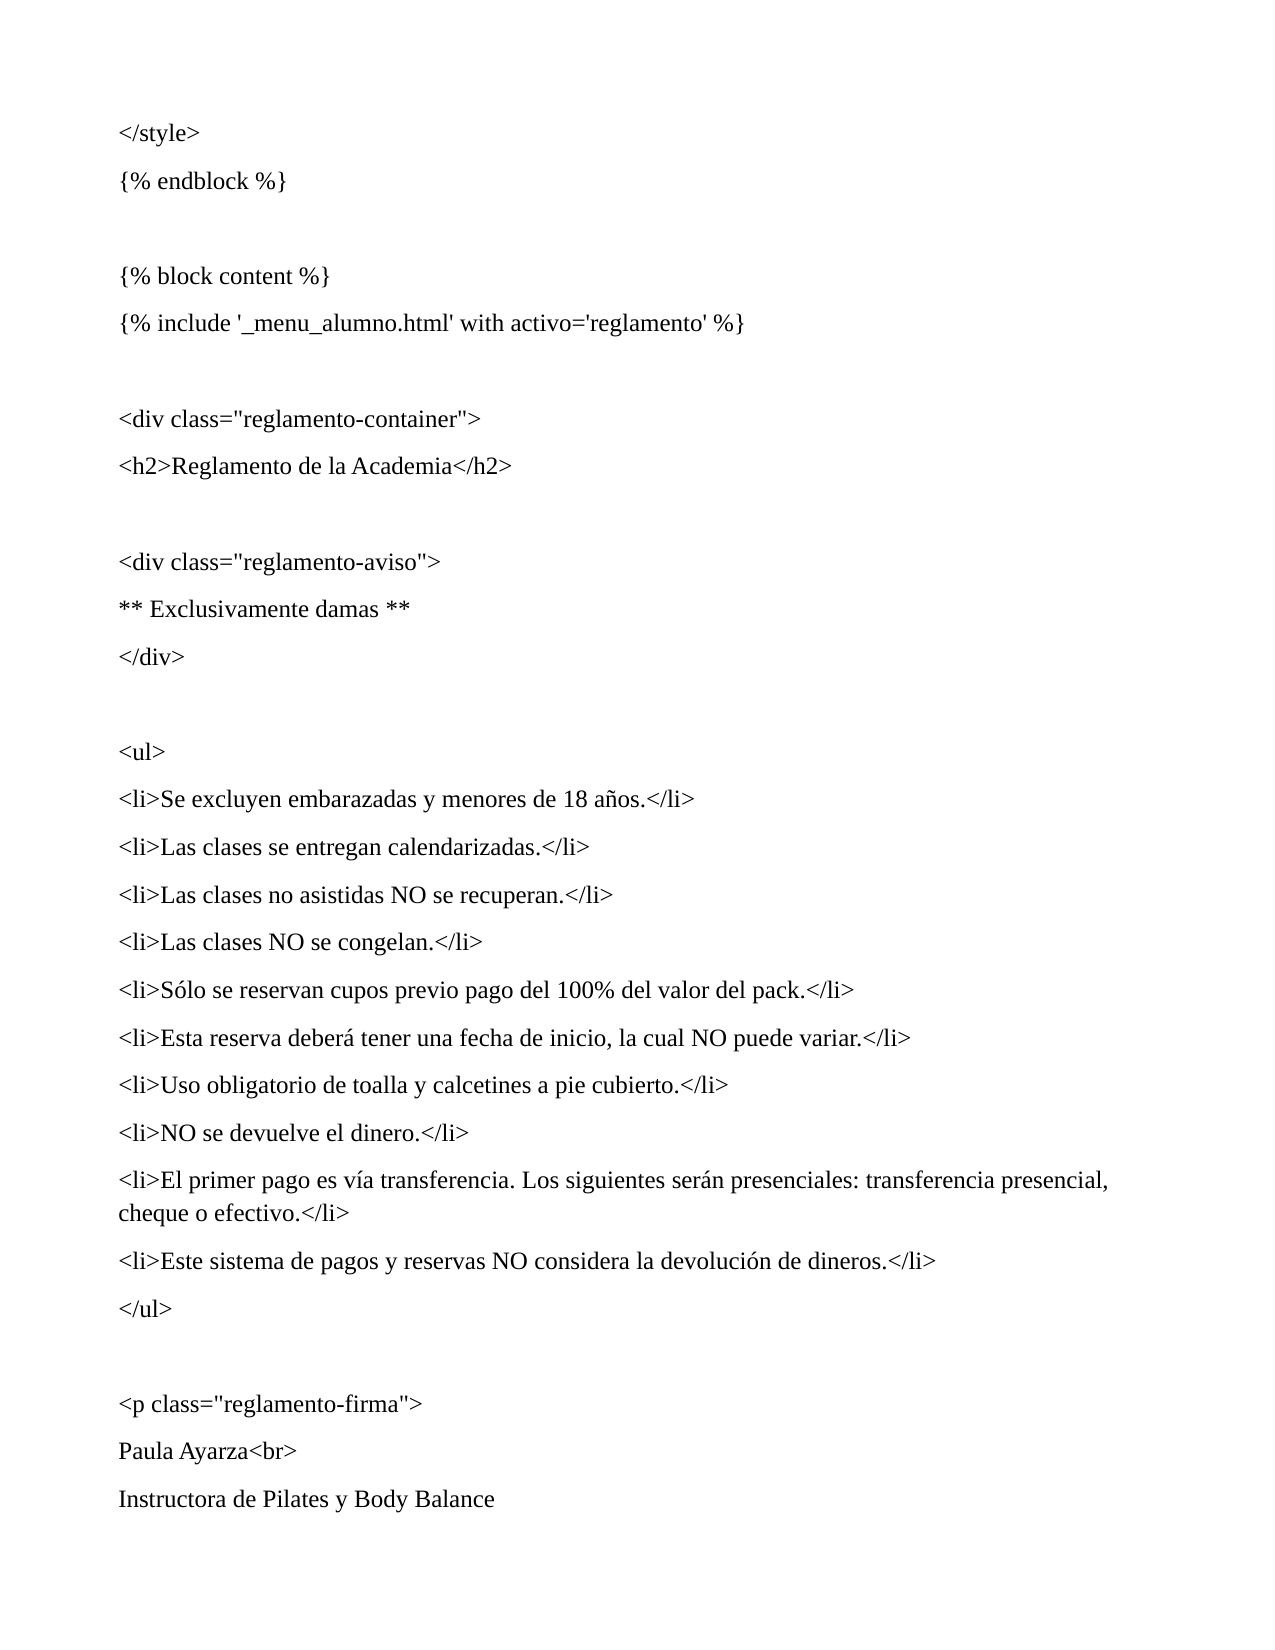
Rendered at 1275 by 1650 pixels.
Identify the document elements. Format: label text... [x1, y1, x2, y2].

text <li>Las clases NO se congelan.</li> [118, 927, 1157, 956]
text </div> [118, 642, 1157, 671]
text <li>El primer pago es vía transferencia. Los siguientes serán presenciales: transferencia presencial, cheque o efectivo.</li> [118, 1165, 1157, 1227]
text <p class="reglamento-firma"> [118, 1389, 1157, 1418]
text <div class="reglamento-container"> [118, 404, 1157, 432]
text <li>Las clases no asistidas NO se recuperan.</li> [118, 880, 1157, 908]
text Instructora de Pilates y Body Balance [118, 1484, 1157, 1513]
text ** Exclusivamente damas ** [118, 594, 1157, 623]
text <div class="reglamento-aviso"> [118, 547, 1157, 575]
text <li>NO se devuelve el dinero.</li> [118, 1118, 1157, 1147]
text Paula Ayarza<br> [118, 1436, 1157, 1465]
text </ul> [118, 1294, 1157, 1322]
text {% endblock %} [118, 166, 1157, 194]
text {% include '_menu_alumno.html' with activo='reglamento' %} [118, 308, 1157, 337]
text <li>Se excluyen embarazadas y menores de 18 años.</li> [118, 784, 1157, 813]
text <li>Sólo se reservan cupos previo pago del 100% del valor del pack.</li> [118, 975, 1157, 1004]
text <ul> [118, 737, 1157, 766]
text {% block content %} [118, 261, 1157, 290]
text <li>Este sistema de pagos y reservas NO considera la devolución de dineros.</li> [118, 1246, 1157, 1275]
text <li>Uso obligatorio de toalla y calcetines a pie cubierto.</li> [118, 1070, 1157, 1099]
text <h2>Reglamento de la Academia</h2> [118, 451, 1157, 480]
text <li>Esta reserva deberá tener una fecha de inicio, la cual NO puede variar.</li> [118, 1023, 1157, 1051]
text </style> [118, 118, 1157, 147]
text <li>Las clases se entregan calendarizadas.</li> [118, 832, 1157, 861]
